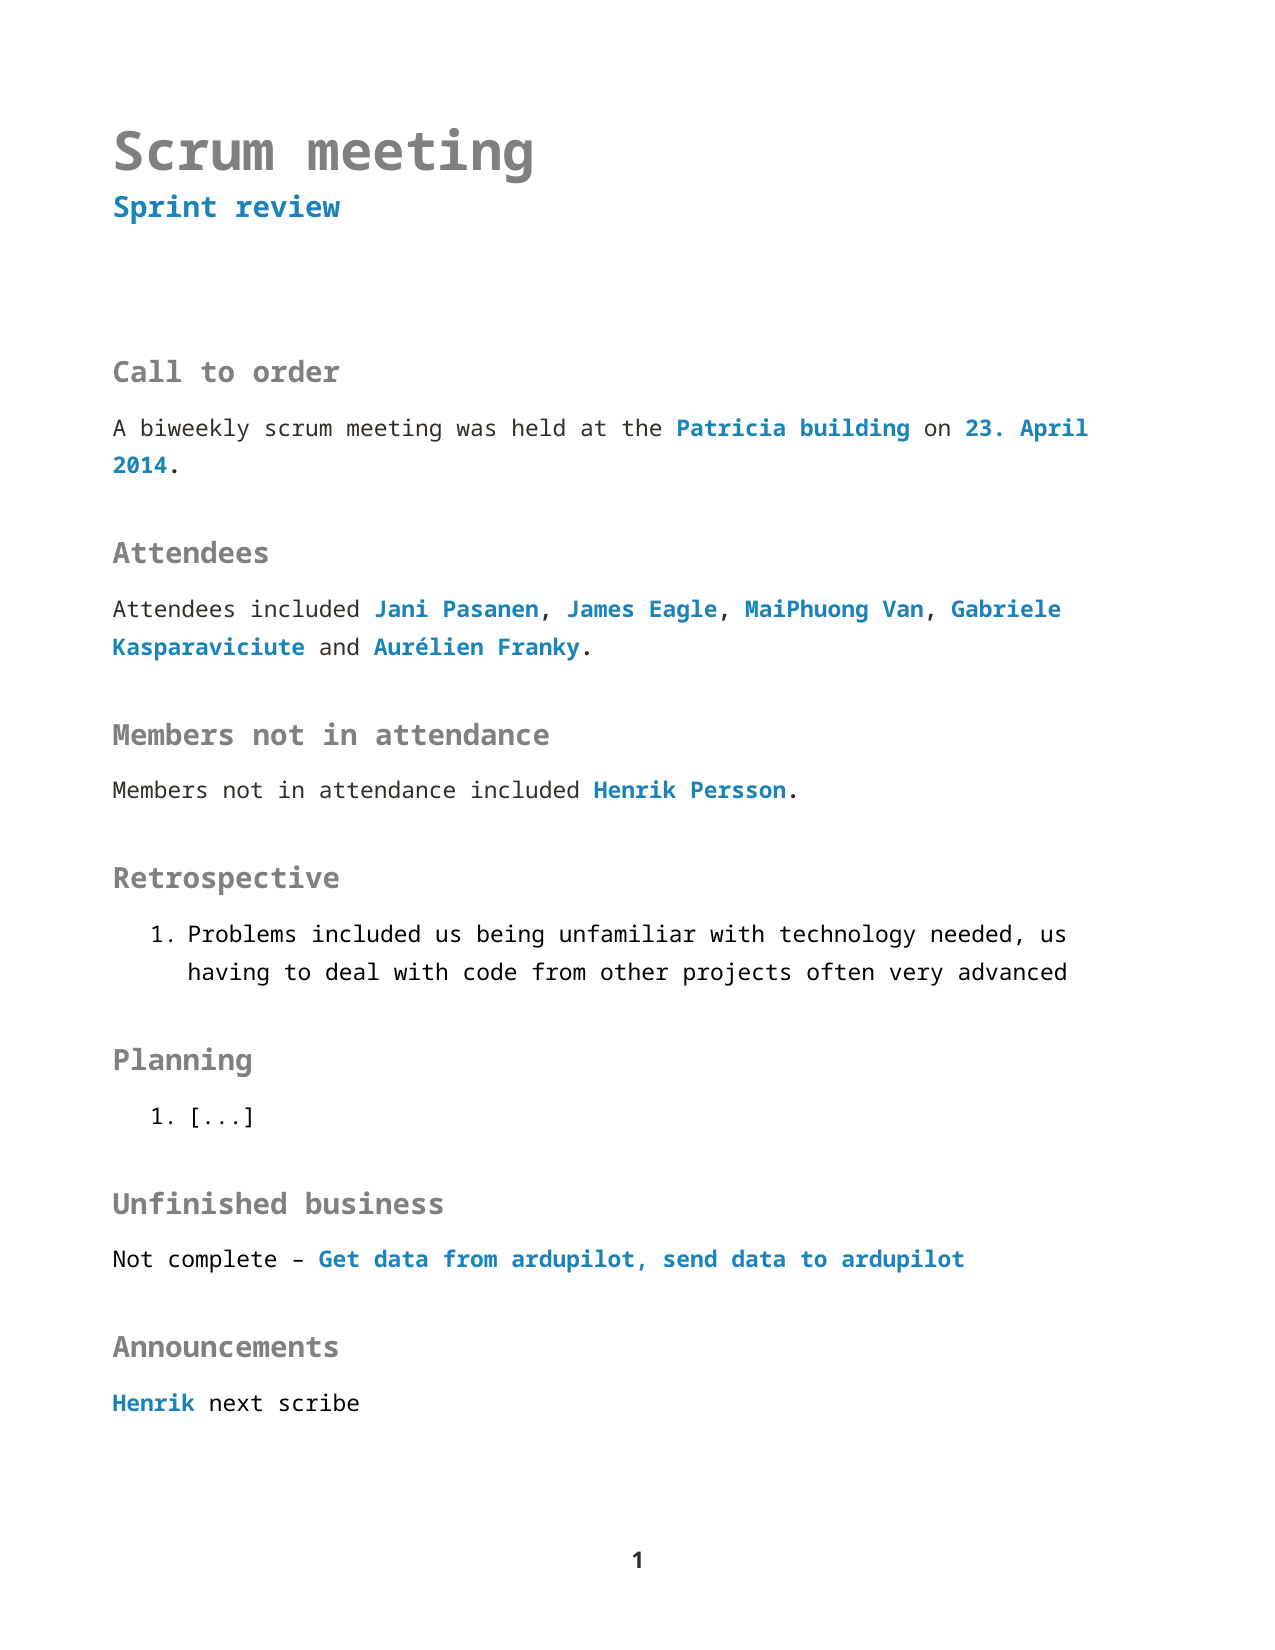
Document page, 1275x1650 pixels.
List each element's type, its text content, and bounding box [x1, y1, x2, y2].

subtitle Attendees [112, 532, 1162, 572]
title Scrum meeting [112, 112, 1162, 186]
subtitle Retrospective [112, 858, 1162, 897]
subtitle Members not in attendance [112, 714, 1162, 753]
list Problems included us being unfamiliar with technology needed, us having to deal with code from other projects often very advanced [150, 918, 1162, 987]
subtitle Call to order [112, 351, 1162, 391]
subtitle Unfinished business [112, 1183, 1162, 1223]
text A biweekly scrum meeting was held at the Patricia building on 23. April 2014. [112, 412, 1162, 480]
subtitle Planning [112, 1039, 1162, 1079]
text Henrik next scribe [112, 1387, 1162, 1418]
text Attendees included Jani Pasanen, James Eagle, MaiPhuong Van, Gabriele Kasparaviciute and Aurélien Franky. [112, 593, 1162, 662]
list [...] [150, 1099, 1162, 1131]
subtitle Announcements [112, 1327, 1162, 1366]
text Members not in attendance included Henrik Persson. [112, 774, 1162, 806]
title Sprint review [112, 186, 1162, 226]
text Not complete – Get data from ardupilot, send data to ardupilot [112, 1243, 1162, 1275]
